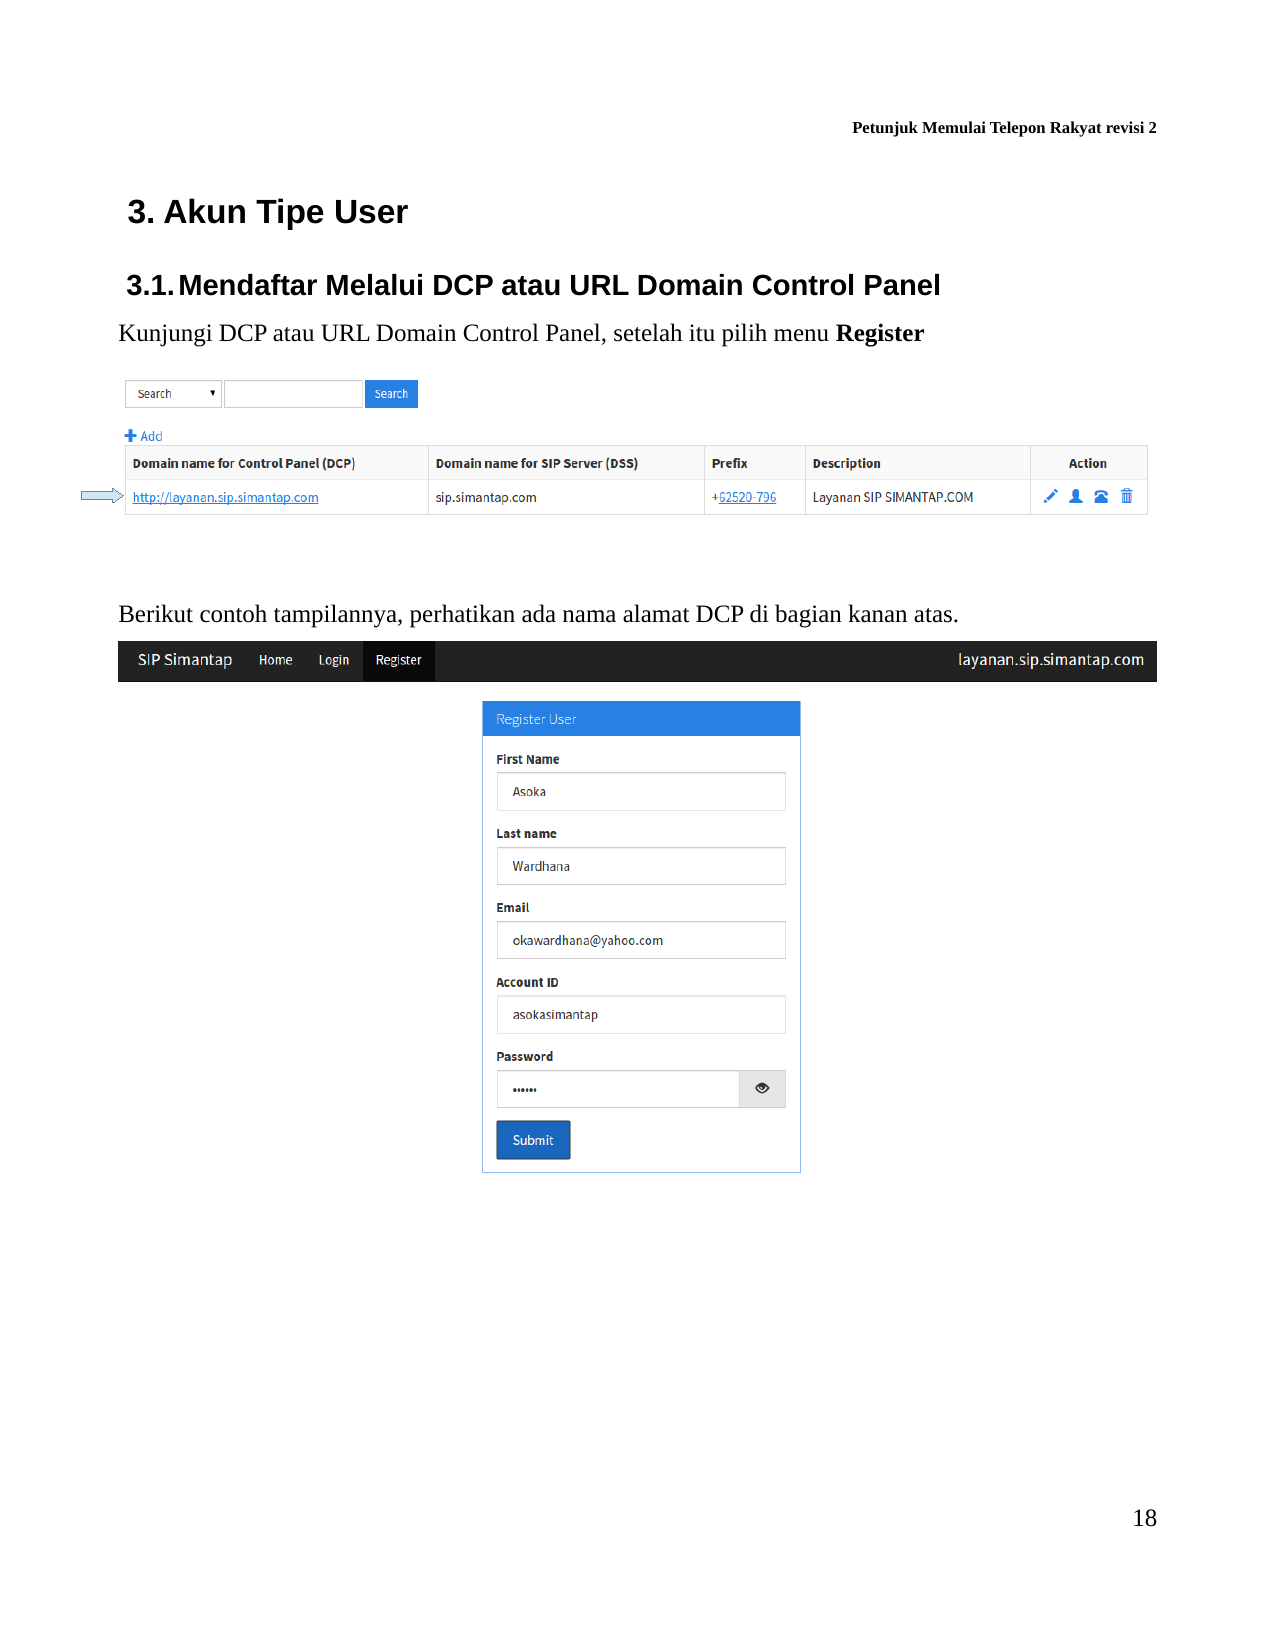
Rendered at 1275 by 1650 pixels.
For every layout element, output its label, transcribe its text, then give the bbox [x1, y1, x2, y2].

picture [118, 361, 1157, 542]
picture [118, 641, 1157, 1188]
text Berikut contoh tampilannya, perhatikan ada nama alamat DCP di bagian kanan atas. [118, 599, 1157, 627]
text Kunjungi DCP atau URL Domain Control Panel, setelah itu pilih menu Register [118, 318, 1157, 347]
subtitle Mendaftar Melalui DCP atau URL Domain Control Panel [118, 268, 1157, 301]
subtitle Akun Tipe User [118, 192, 1157, 230]
